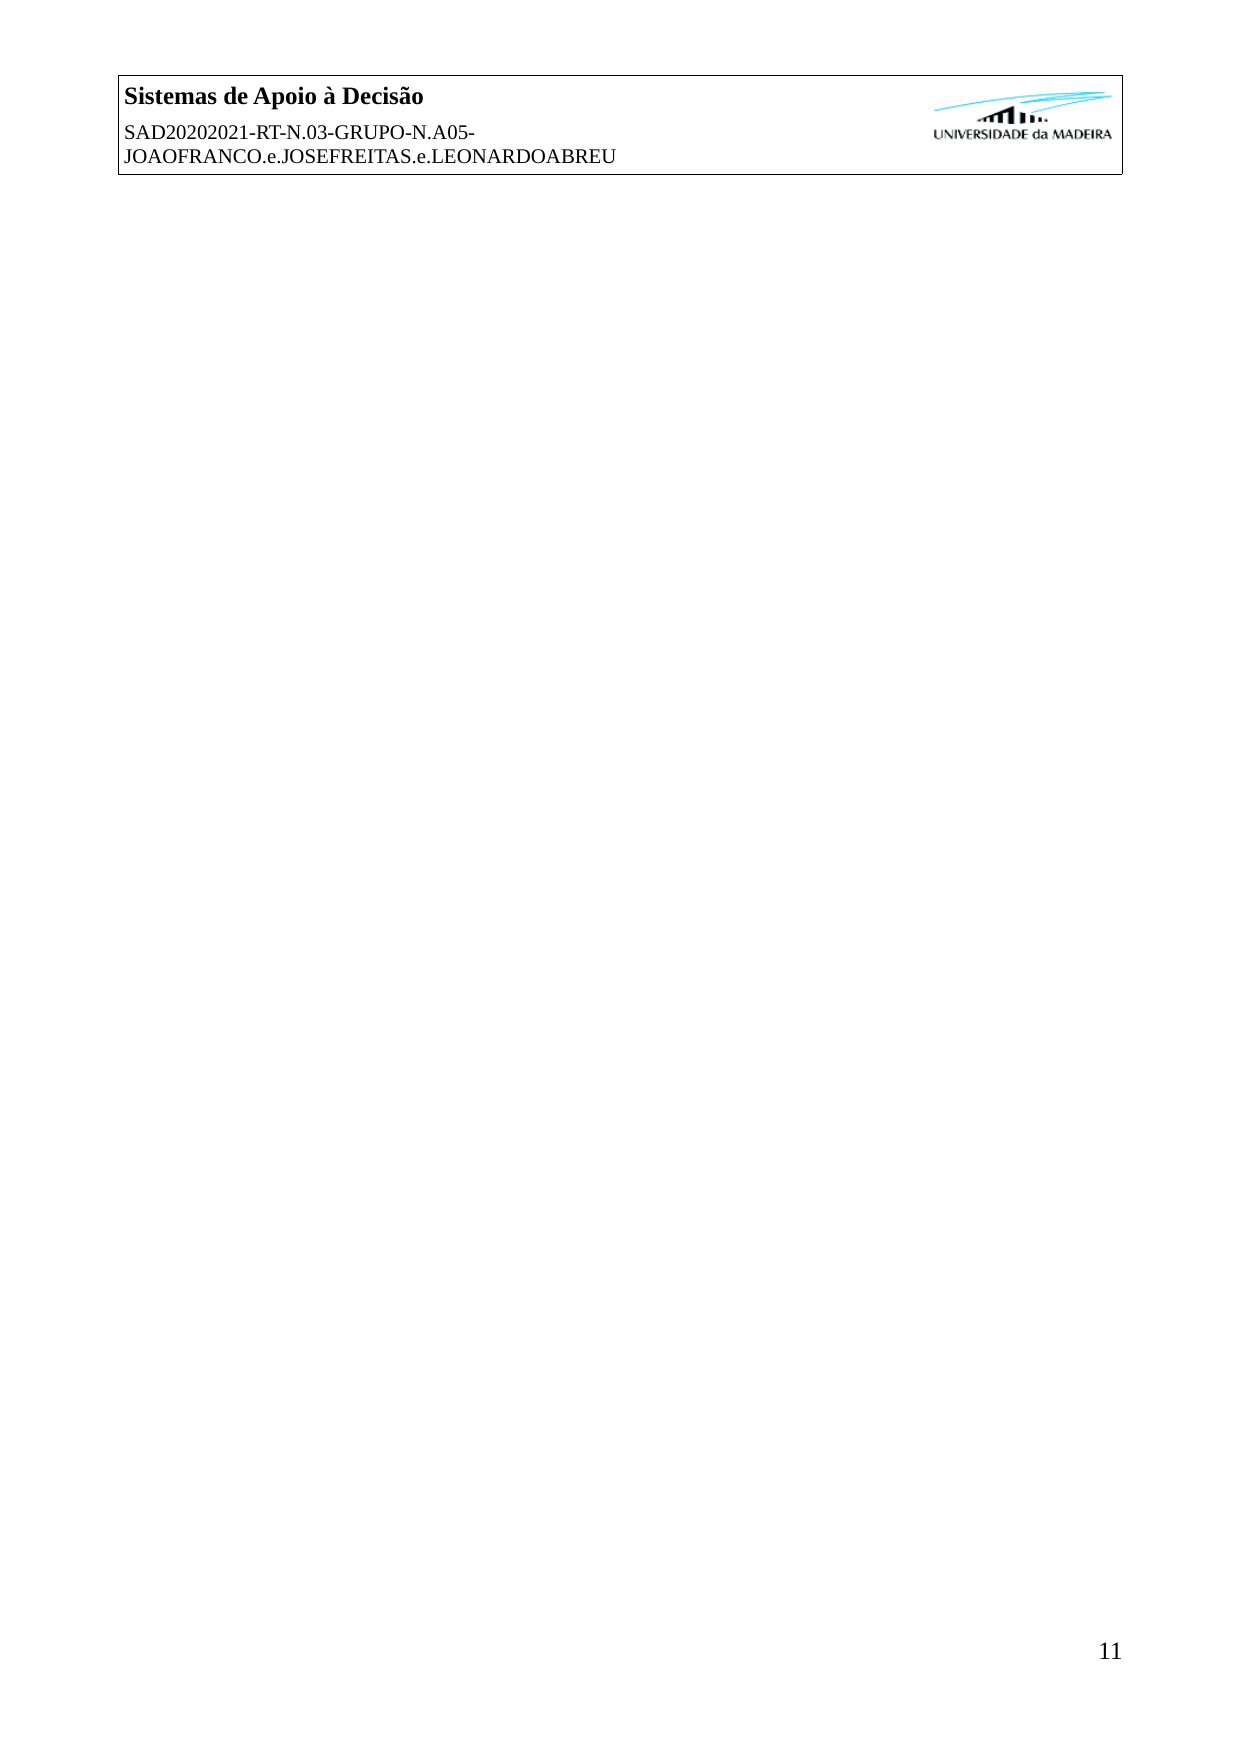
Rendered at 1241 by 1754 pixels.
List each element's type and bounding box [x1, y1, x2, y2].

picture [919, 80, 1120, 146]
